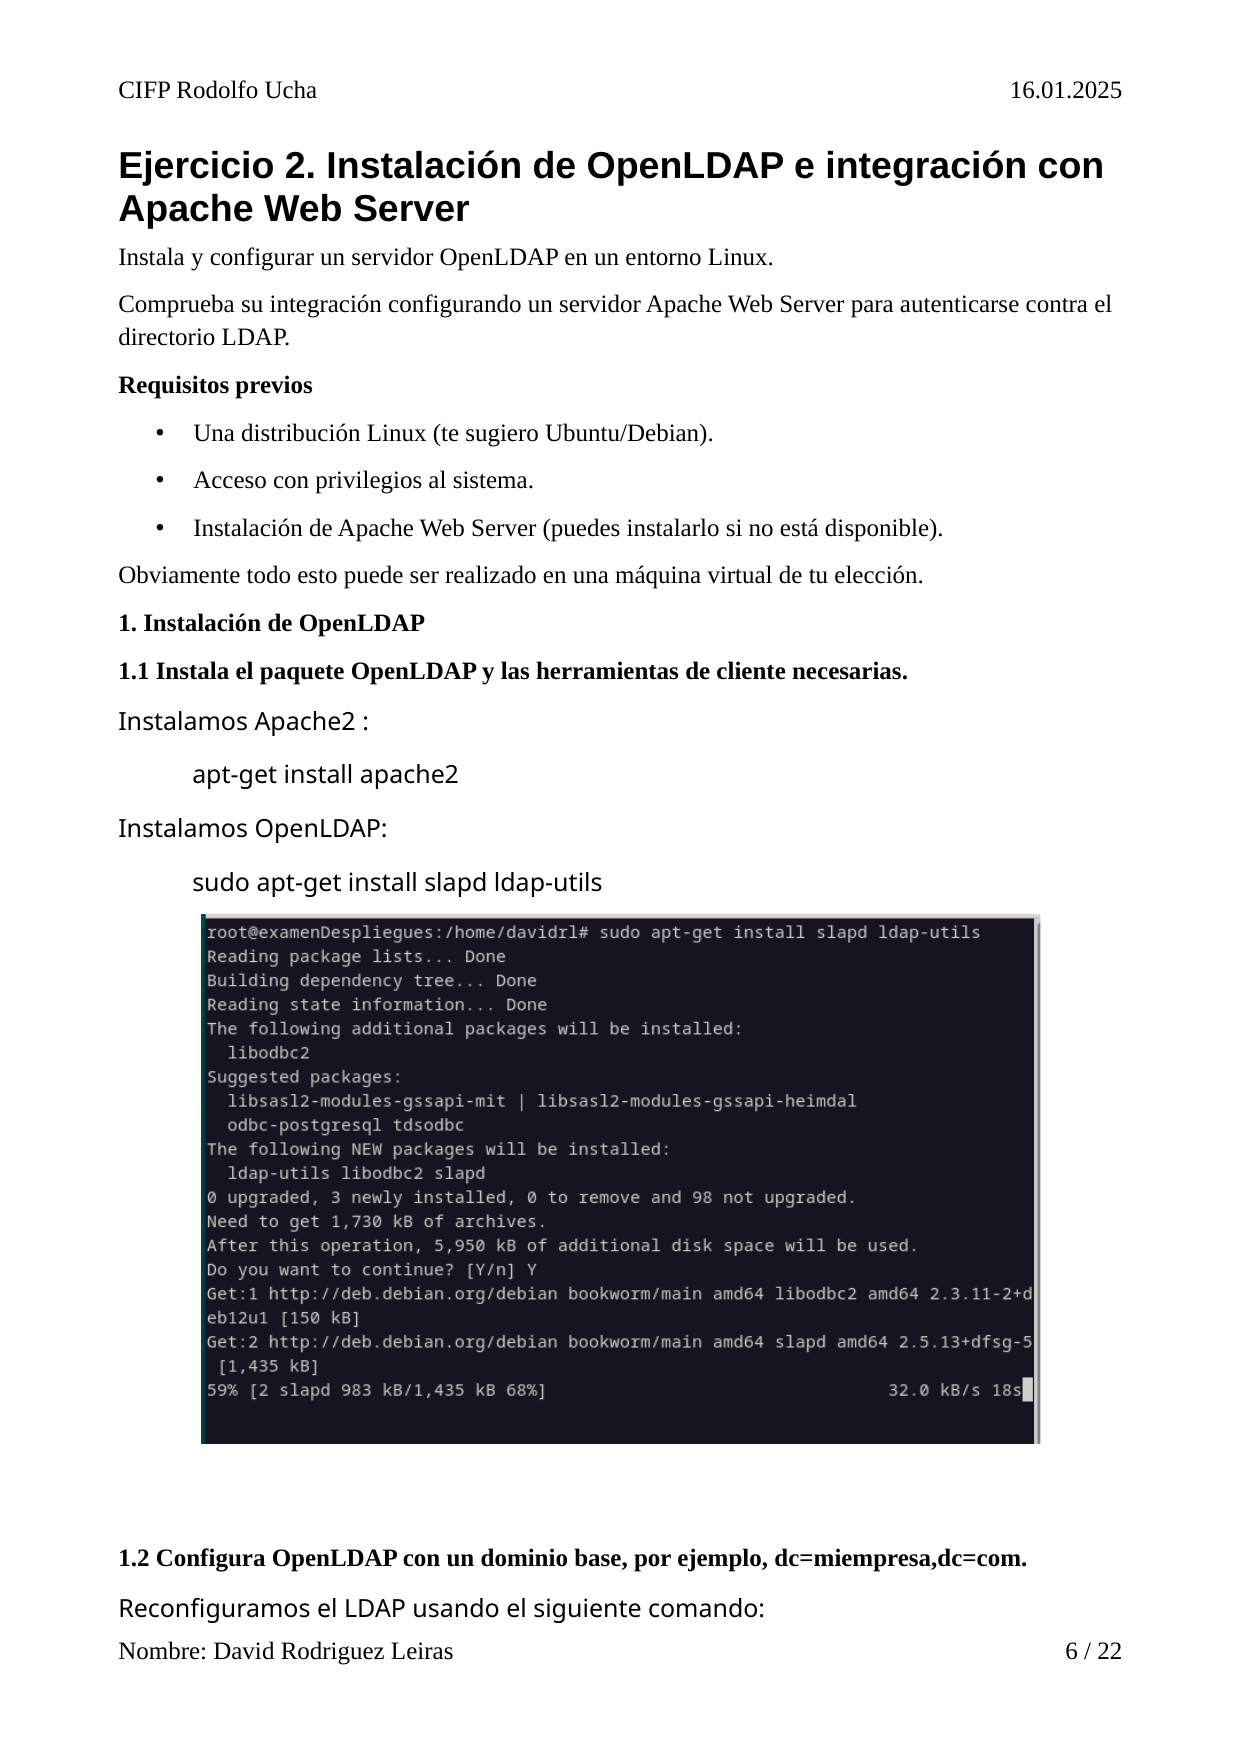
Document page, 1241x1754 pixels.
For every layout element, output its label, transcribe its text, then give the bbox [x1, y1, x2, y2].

text Instalamos OpenLDAP: [118, 811, 1122, 845]
text Requisitos previos [118, 370, 1122, 399]
text 1.2 Configura OpenLDAP con un dominio base, por ejemplo, dc=miempresa,dc=com. [118, 1543, 1122, 1572]
text Reconfiguramos el LDAP usando el siguiente comando: [118, 1591, 1122, 1625]
text sudo apt-get install slapd ldap-utils [118, 864, 1122, 899]
text Instala y configurar un servidor OpenLDAP en un entorno Linux. [118, 242, 1122, 271]
text Obviamente todo esto puede ser realizado en una máquina virtual de tu elección. [118, 561, 1122, 589]
text 1. Instalación de OpenLDAP [118, 608, 1122, 637]
text Instalamos Apache2 : [118, 703, 1122, 737]
text 1.1 Instala el paquete OpenLDAP y las herramientas de cliente necesarias. [118, 656, 1122, 684]
list Una distribución Linux (te sugiero Ubuntu/Debian). [156, 418, 1122, 446]
list Instalación de Apache Web Server (puedes instalarlo si no está disponible). [156, 513, 1122, 542]
text apt-get install apache2 [118, 757, 1122, 791]
list Acceso con privilegios al sistema. [156, 465, 1122, 494]
subtitle Ejercicio 2. Instalación de OpenLDAP e integración con Apache Web Server [118, 143, 1122, 229]
text Comprueba su integración configurando un servidor Apache Web Server para autenticarse contra el directorio LDAP. [118, 289, 1122, 351]
